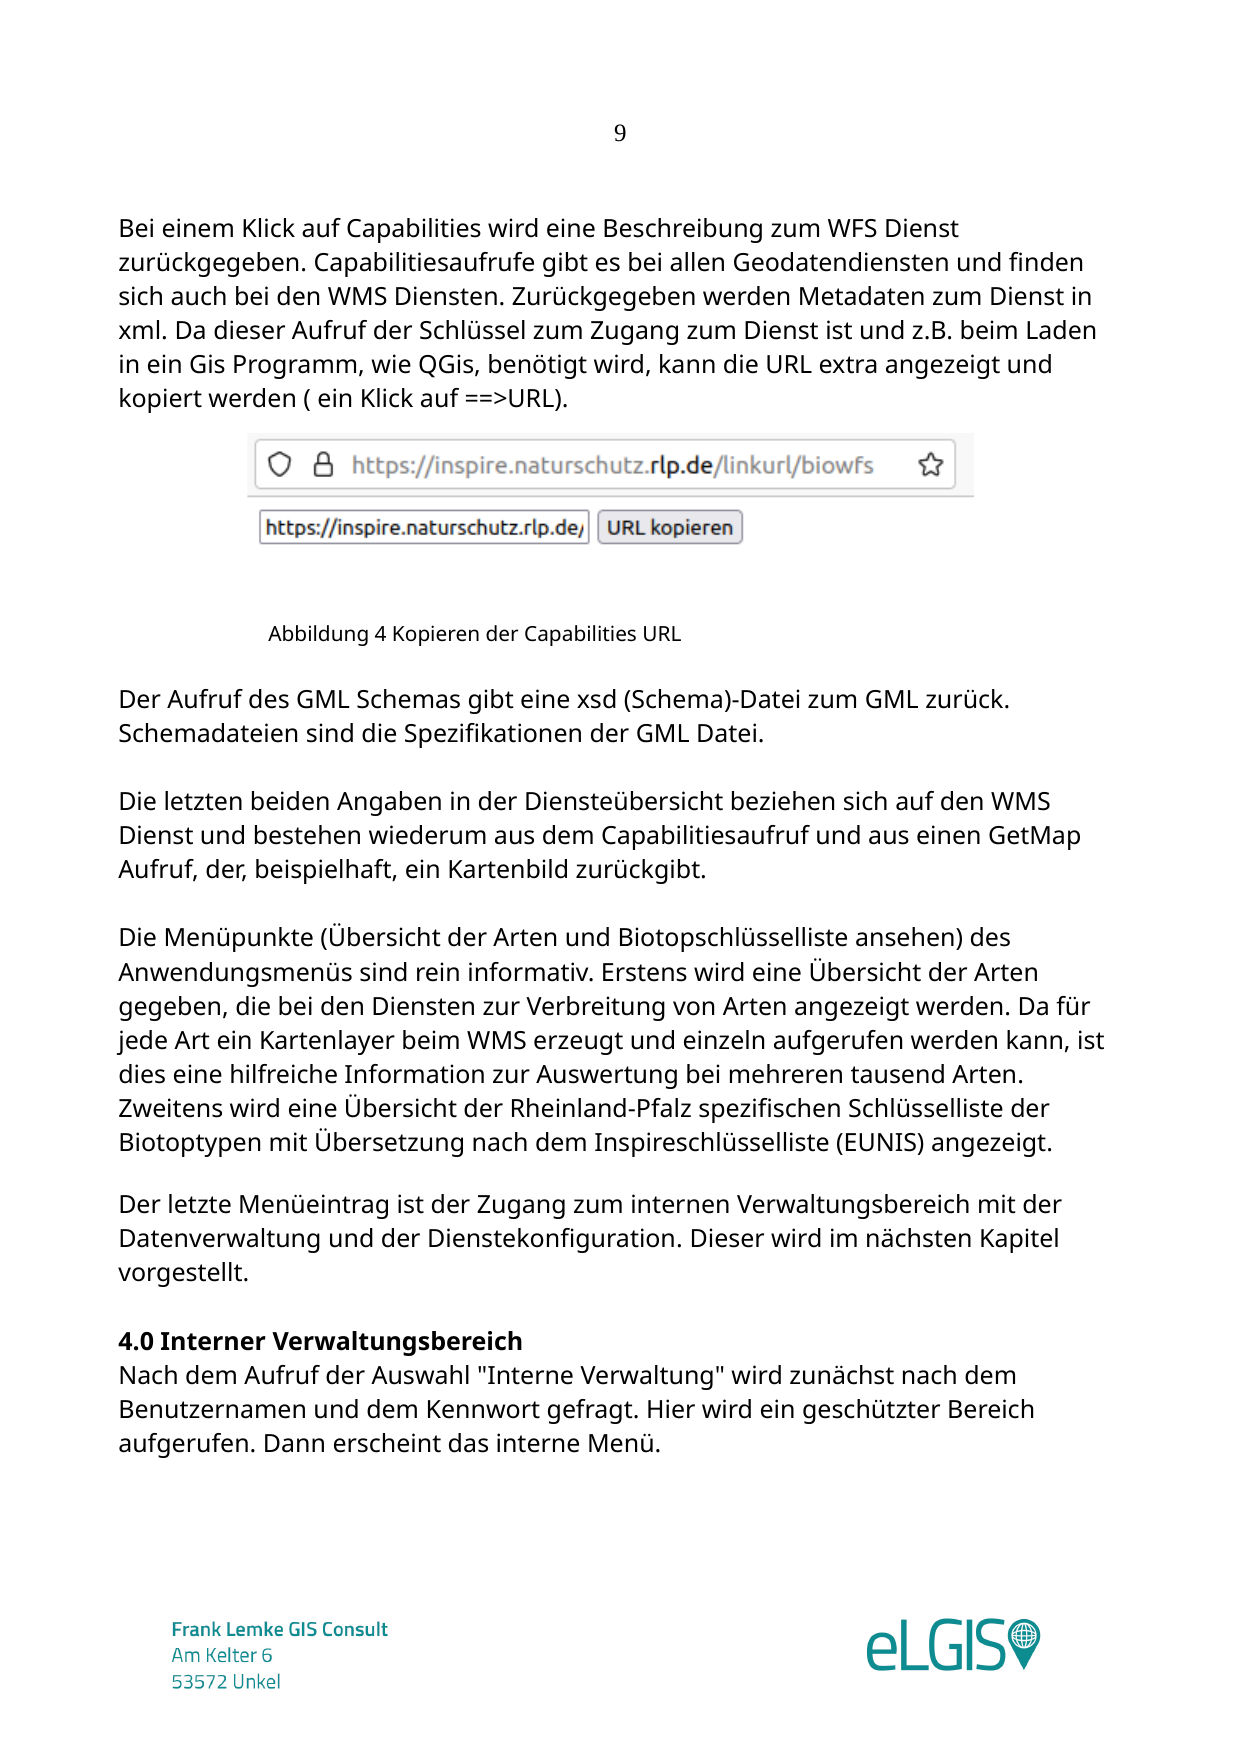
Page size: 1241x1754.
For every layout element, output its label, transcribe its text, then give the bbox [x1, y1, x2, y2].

text Bei einem Klick auf Capabilities wird eine Beschreibung zum WFS Dienst zurückgegeben. Capabilitiesaufrufe gibt es bei allen Geodatendiensten und finden sich auch bei den WMS Diensten. Zurückgegeben werden Metadaten zum Dienst in xml. Da dieser Aufruf der Schlüssel zum Zugang zum Dienst ist und z.B. beim Laden in ein Gis Programm, wie QGis, benötigt wird, kann die URL extra angezeigt und kopiert werden ( ein Klick auf ==>URL). [118, 210, 1122, 415]
text Zweitens wird eine Übersicht der Rheinland-Pfalz spezifischen Schlüsselliste der Biotoptypen mit Übersetzung nach dem Inspireschlüsselliste (EUNIS) angezeigt. [118, 1090, 1122, 1158]
text Der Aufruf des GML Schemas gibt eine xsd (Schema)-Datei zum GML zurück. Schemadateien sind die Spezifikationen der GML Datei. [118, 682, 1122, 750]
picture [247, 433, 974, 579]
picture [161, 1608, 398, 1705]
text Die letzten beiden Angaben in der Diensteübersicht beziehen sich auf den WMS Dienst und bestehen wiederum aus dem Capabilitiesaufruf und aus einen GetMap Aufruf, der, beispielhaft, ein Kartenbild zurückgibt. [118, 784, 1122, 886]
text Die Menüpunkte (Übersicht der Arten und Biotopschlüsselliste ansehen) des Anwendungsmenüs sind rein informativ. Erstens wird eine Übersicht der Arten gegeben, die bei den Diensten zur Verbreitung von Arten angezeigt werden. Da für jede Art ein Kartenlayer beim WMS erzeugt und einzeln aufgerufen werden kann, ist dies eine hilfreiche Information zur Auswertung bei mehreren tausend Arten. [118, 920, 1122, 1090]
text Der letzte Menüeintrag ist der Zugang zum internen Verwaltungsbereich mit der Datenverwaltung und der Dienstekonfiguration. Dieser wird im nächsten Kapitel vorgestellt. [118, 1187, 1122, 1289]
picture [864, 1613, 1042, 1675]
text Abbildung 4 Kopieren der Capabilities URL [118, 619, 1122, 648]
text 4.0 Interner Verwaltungsbereich [118, 1323, 1122, 1357]
text Nach dem Aufruf der Auswahl "Interne Verwaltung" wird zunächst nach dem Benutzernamen und dem Kennwort gefragt. Hier wird ein geschützter Bereich aufgerufen. Dann erscheint das interne Menü. [118, 1357, 1122, 1459]
